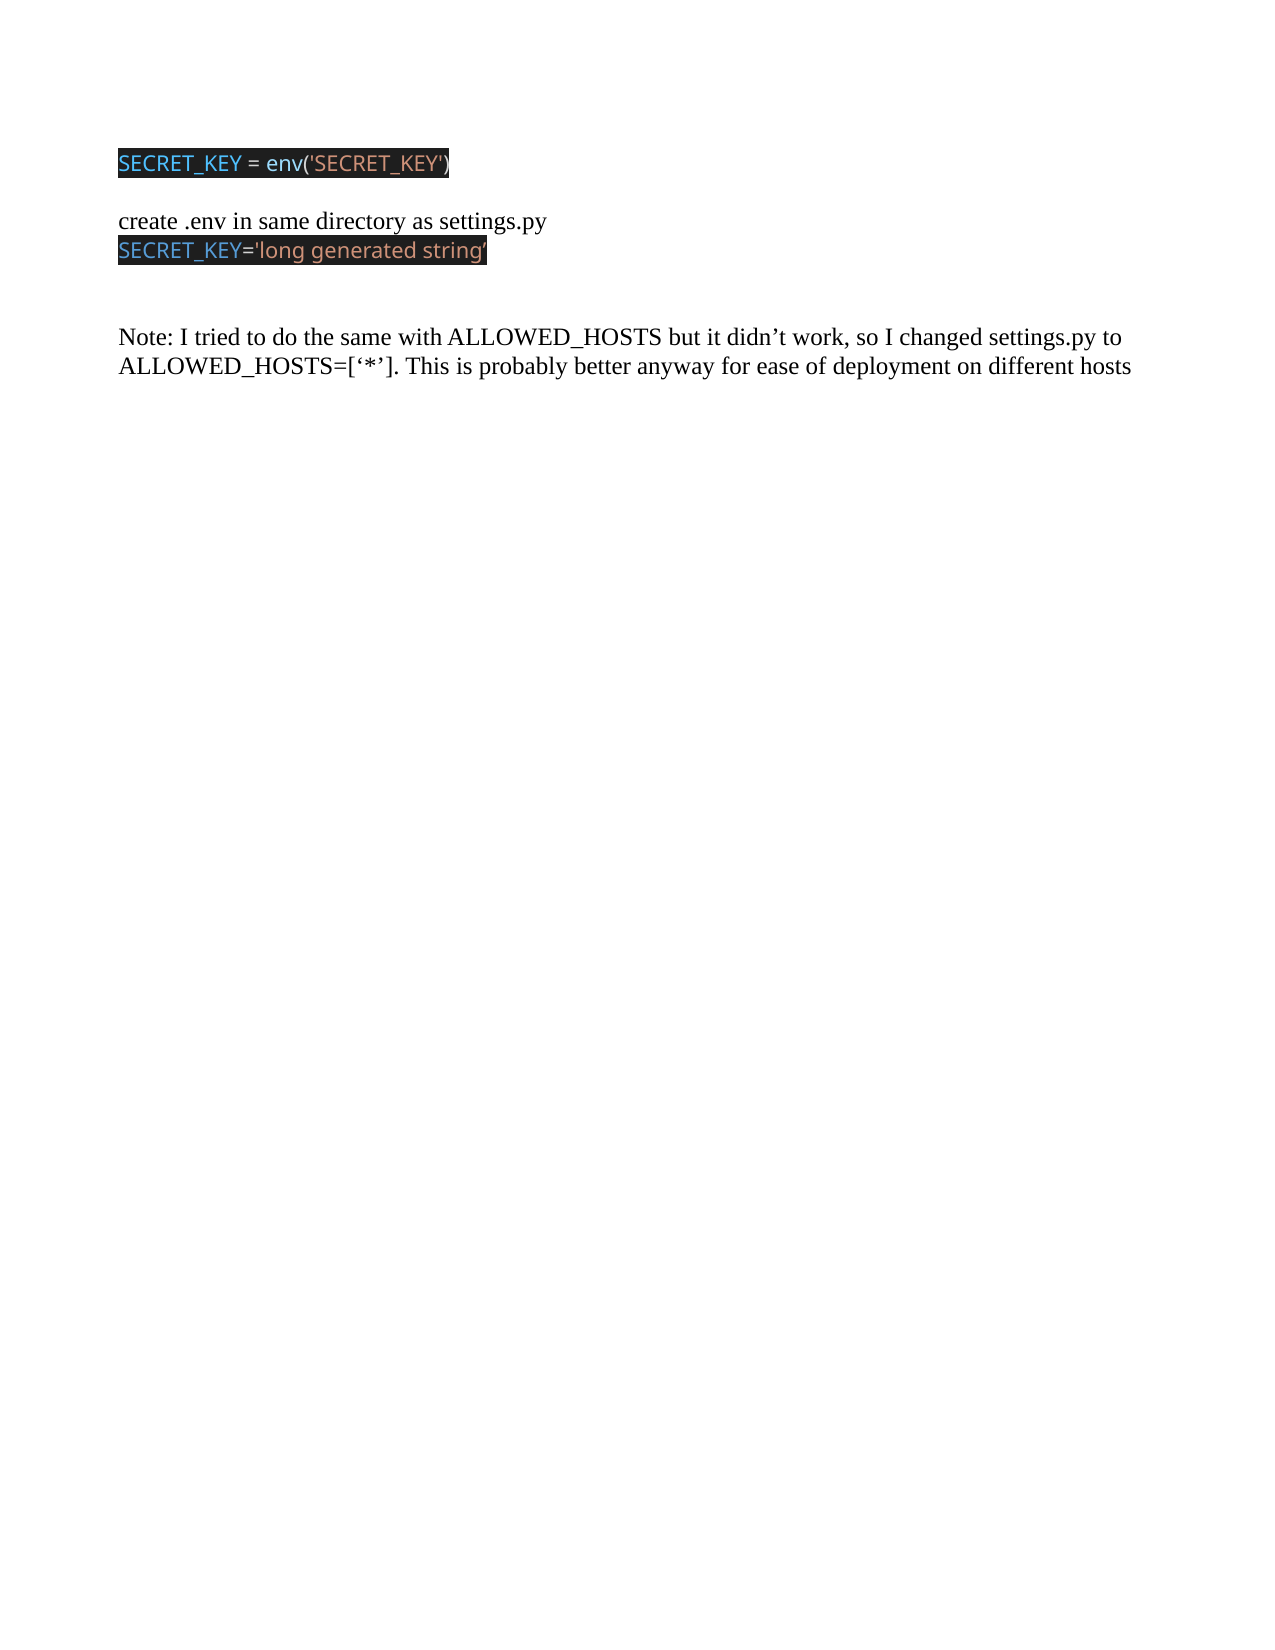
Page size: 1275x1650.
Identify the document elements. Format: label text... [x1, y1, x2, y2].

text Note: I tried to do the same with ALLOWED_HOSTS but it didn’t work, so I changed settings.py to ALLOWED_HOSTS=[‘*’]. This is probably better anyway for ease of deployment on different hosts [118, 322, 1157, 380]
text SECRET_KEY = env('SECRET_KEY') [118, 148, 1157, 178]
text SECRET_KEY='long generated string’ [118, 235, 1157, 265]
text create .env in same directory as settings.py [118, 206, 1157, 235]
